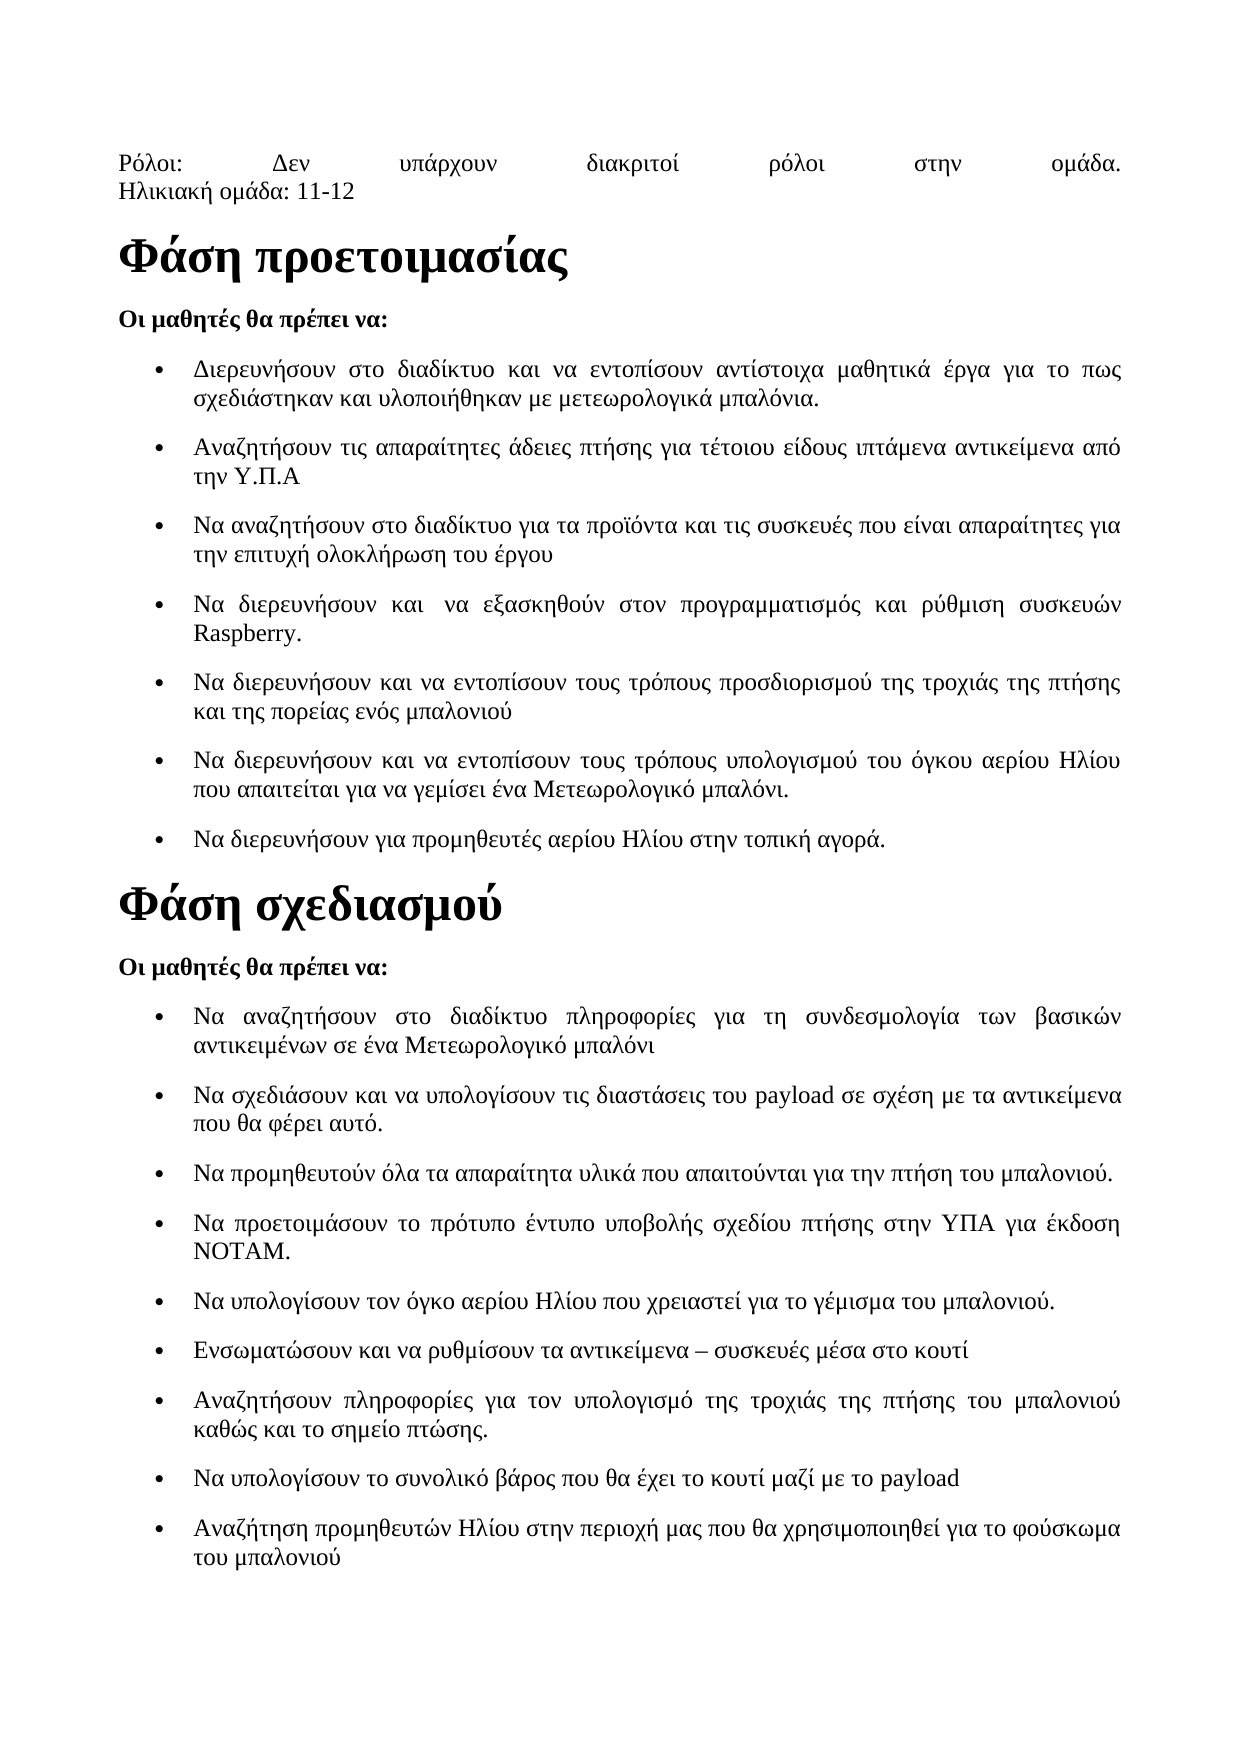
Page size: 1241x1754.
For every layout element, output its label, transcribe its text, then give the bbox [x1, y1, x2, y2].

list Ενσωματώσουν και να ρυθμίσουν τα αντικείμενα – συσκευές μέσα στο κουτί [156, 1336, 1122, 1364]
list Διερευνήσουν στο διαδίκτυο και να εντοπίσουν αντίστοιχα μαθητικά έργα για το πως σχεδιάστηκαν και υλοποιήθηκαν με μετεωρολογικά μπαλόνια. [156, 354, 1122, 411]
list Να υπολογίσουν τον όγκο αερίου Ηλίου που χρειαστεί για το γέμισμα του μπαλονιού. [156, 1286, 1122, 1315]
list Να σχεδιάσουν και να υπολογίσουν τις διαστάσεις του payload σε σχέση με τα αντικείμενα που θα φέρει αυτό. [156, 1080, 1122, 1137]
list Αναζητήσουν τις απαραίτητες άδειες πτήσης για τέτοιου είδους ιπτάμενα αντικείμενα από την Υ.Π.Α [156, 432, 1122, 490]
text Ρόλοι: Δεν υπάρχουν διακριτοί ρόλοι στην ομάδα. Ηλικιακή ομάδα: 11-12 [118, 148, 1122, 205]
list Να αναζητήσουν στο διαδίκτυο για τα προϊόντα και τις συσκευές που είναι απαραίτητες για την επιτυχή ολοκλήρωση του έργου [156, 511, 1122, 568]
list Να διερευνήσουν και να εντοπίσουν τους τρόπους προσδιορισμού της τροχιάς της πτήσης και της πορείας ενός μπαλονιού [156, 667, 1122, 725]
text Οι μαθητές θα πρέπει να: [118, 952, 1122, 981]
list Αναζητήσουν πληροφορίες για τον υπολογισμό της τροχιάς της πτήσης του μπαλονιού καθώς και το σημείο πτώσης. [156, 1385, 1122, 1443]
text Φάση σχεδιασμού [118, 873, 1122, 931]
list Αναζήτηση προμηθευτών Ηλίου στην περιοχή μας που θα χρησιμοποιηθεί για το φούσκωμα του μπαλονιού [156, 1513, 1122, 1571]
text Φάση προετοιμασίας [118, 226, 1122, 283]
list Να υπολογίσουν το συνολικό βάρος που θα έχει το κουτί μαζί με το payload [156, 1463, 1122, 1492]
text Οι μαθητές θα πρέπει να: [118, 304, 1122, 333]
list Να διερευνήσουν και να εντοπίσουν τους τρόπους υπολογισμού του όγκου αερίου Ηλίου που απαιτείται για να γεμίσει ένα Μετεωρολογικό μπαλόνι. [156, 746, 1122, 803]
list Να προετοιμάσουν το πρότυπο έντυπο υποβολής σχεδίου πτήσης στην ΥΠΑ για έκδοση ΝΟΤΑΜ. [156, 1208, 1122, 1265]
list Να αναζητήσουν στο διαδίκτυο πληροφορίες για τη συνδεσμολογία των βασικών αντικειμένων σε ένα Μετεωρολογικό μπαλόνι [156, 1001, 1122, 1059]
list Να διερευνήσουν και να εξασκηθούν στον προγραμματισμός και ρύθμιση συσκευών Raspberry. [156, 589, 1122, 646]
list Να διερευνήσουν για προμηθευτές αερίου Ηλίου στην τοπική αγορά. [156, 824, 1122, 853]
list Να προμηθευτούν όλα τα απαραίτητα υλικά που απαιτούνται για την πτήση του μπαλονιού. [156, 1158, 1122, 1187]
